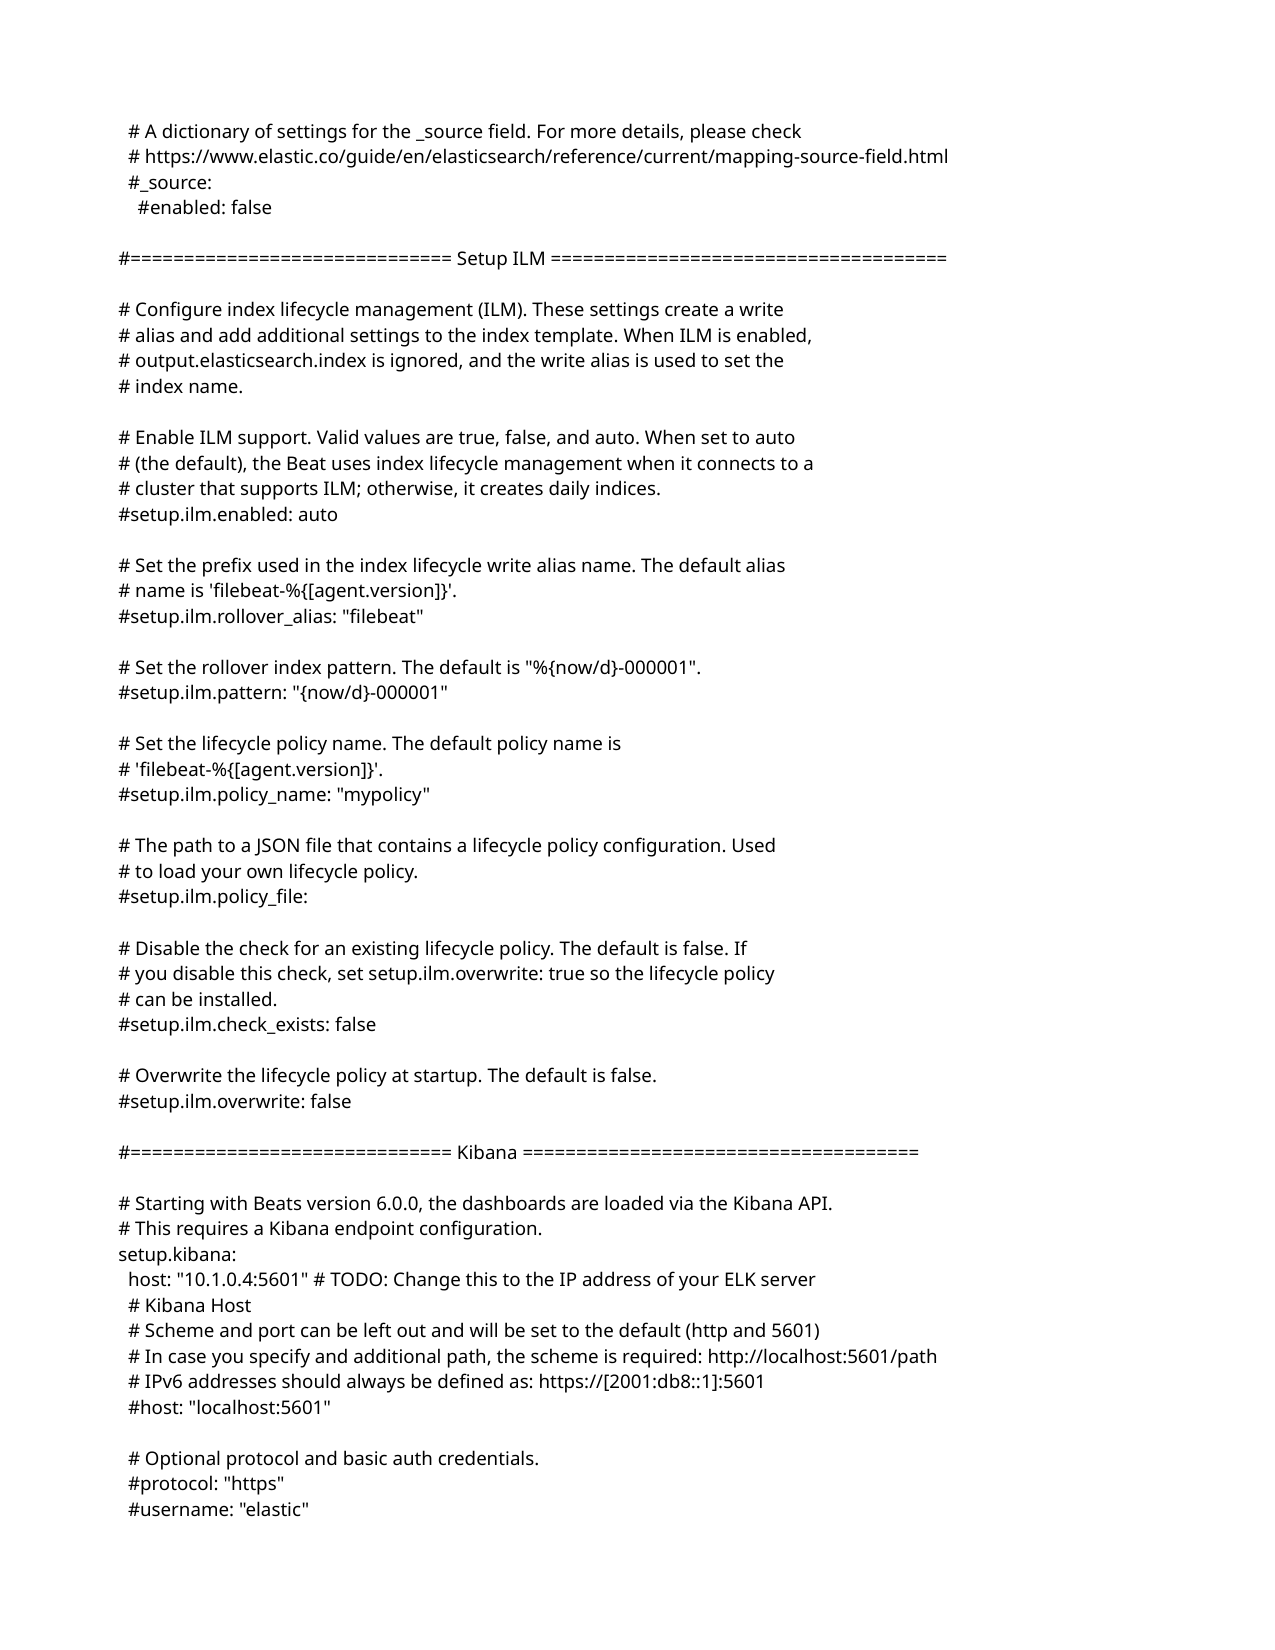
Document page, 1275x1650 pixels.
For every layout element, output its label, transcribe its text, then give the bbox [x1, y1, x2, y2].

text # Disable the check for an existing lifecycle policy. The default is false. If [118, 935, 1157, 960]
text #setup.ilm.pattern: "{now/d}-000001" [118, 679, 1157, 705]
text #setup.ilm.check_exists: false [118, 1011, 1157, 1037]
text # Optional protocol and basic auth credentials. [118, 1445, 1157, 1471]
text #_source: [118, 169, 1157, 195]
text # Set the rollover index pattern. The default is "%{now/d}-000001". [118, 654, 1157, 679]
text # https://www.elastic.co/guide/en/elasticsearch/reference/current/mapping-source-field.html [118, 144, 1157, 169]
text # to load your own lifecycle policy. [118, 858, 1157, 884]
text # alias and add additional settings to the index template. When ILM is enabled, [118, 322, 1157, 348]
text #setup.ilm.rollover_alias: "filebeat" [118, 603, 1157, 628]
text # can be installed. [118, 986, 1157, 1011]
text # Set the prefix used in the index lifecycle write alias name. The default alias [118, 552, 1157, 577]
text # Set the lifecycle policy name. The default policy name is [118, 731, 1157, 756]
text #setup.ilm.enabled: auto [118, 501, 1157, 526]
text # cluster that supports ILM; otherwise, it creates daily indices. [118, 475, 1157, 501]
text # This requires a Kibana endpoint configuration. [118, 1216, 1157, 1241]
text #protocol: "https" [118, 1471, 1157, 1496]
text #setup.ilm.policy_file: [118, 884, 1157, 909]
text # Starting with Beats version 6.0.0, the dashboards are loaded via the Kibana API. [118, 1190, 1157, 1216]
text #============================== Kibana ===================================== [118, 1139, 1157, 1164]
text # Configure index lifecycle management (ILM). These settings create a write [118, 297, 1157, 322]
text host: "10.1.0.4:5601" # TODO: Change this to the IP address of your ELK server [118, 1267, 1157, 1292]
text # IPv6 addresses should always be defined as: https://[2001:db8::1]:5601 [118, 1369, 1157, 1394]
text # In case you specify and additional path, the scheme is required: http://localhost:5601/path [118, 1343, 1157, 1369]
text #setup.ilm.policy_name: "mypolicy" [118, 782, 1157, 807]
text # index name. [118, 373, 1157, 399]
text # output.elasticsearch.index is ignored, and the write alias is used to set the [118, 348, 1157, 373]
text # name is 'filebeat-%{[agent.version]}'. [118, 577, 1157, 603]
text # Overwrite the lifecycle policy at startup. The default is false. [118, 1062, 1157, 1088]
text #setup.ilm.overwrite: false [118, 1088, 1157, 1113]
text # Scheme and port can be left out and will be set to the default (http and 5601) [118, 1318, 1157, 1343]
text # The path to a JSON file that contains a lifecycle policy configuration. Used [118, 833, 1157, 858]
text # Enable ILM support. Valid values are true, false, and auto. When set to auto [118, 424, 1157, 450]
text #enabled: false [118, 195, 1157, 220]
text # Kibana Host [118, 1292, 1157, 1318]
text #host: "localhost:5601" [118, 1394, 1157, 1420]
text # 'filebeat-%{[agent.version]}'. [118, 756, 1157, 782]
text setup.kibana: [118, 1241, 1157, 1267]
text #============================== Setup ILM ===================================== [118, 246, 1157, 271]
text # you disable this check, set setup.ilm.overwrite: true so the lifecycle policy [118, 960, 1157, 986]
text #username: "elastic" [118, 1496, 1157, 1522]
text # A dictionary of settings for the _source field. For more details, please check [118, 118, 1157, 144]
text # (the default), the Beat uses index lifecycle management when it connects to a [118, 450, 1157, 475]
